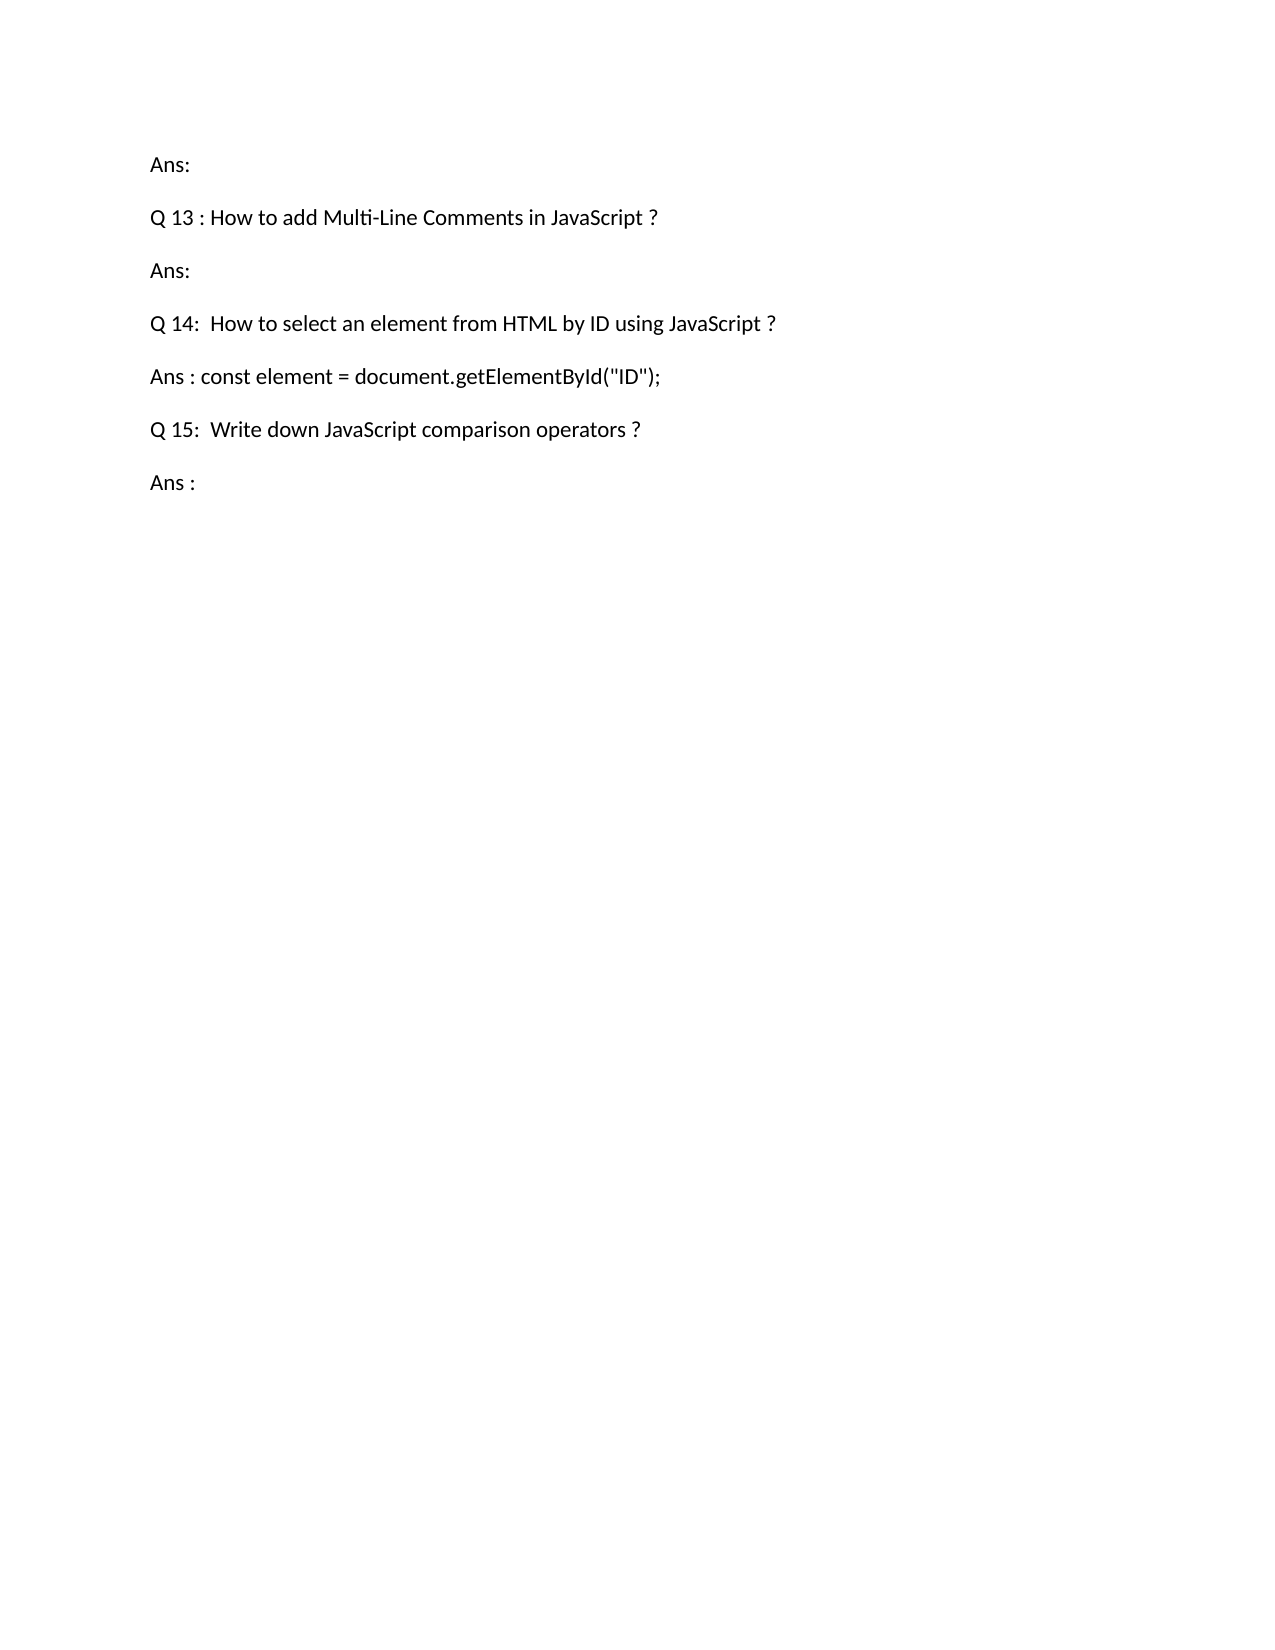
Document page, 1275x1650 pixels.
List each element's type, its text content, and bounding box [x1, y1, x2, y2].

text Q 15: Write down JavaScript comparison operators ? [150, 415, 1125, 443]
text Q 14: How to select an element from HTML by ID using JavaScript ? [150, 309, 1125, 337]
text Ans: [150, 256, 1125, 284]
text Ans : const element = document.getElementById("ID"); [150, 362, 1125, 390]
text Ans: [150, 150, 1125, 178]
text Ans : [150, 468, 1125, 496]
text Q 13 : How to add Multi-Line Comments in JavaScript ? [150, 203, 1125, 231]
